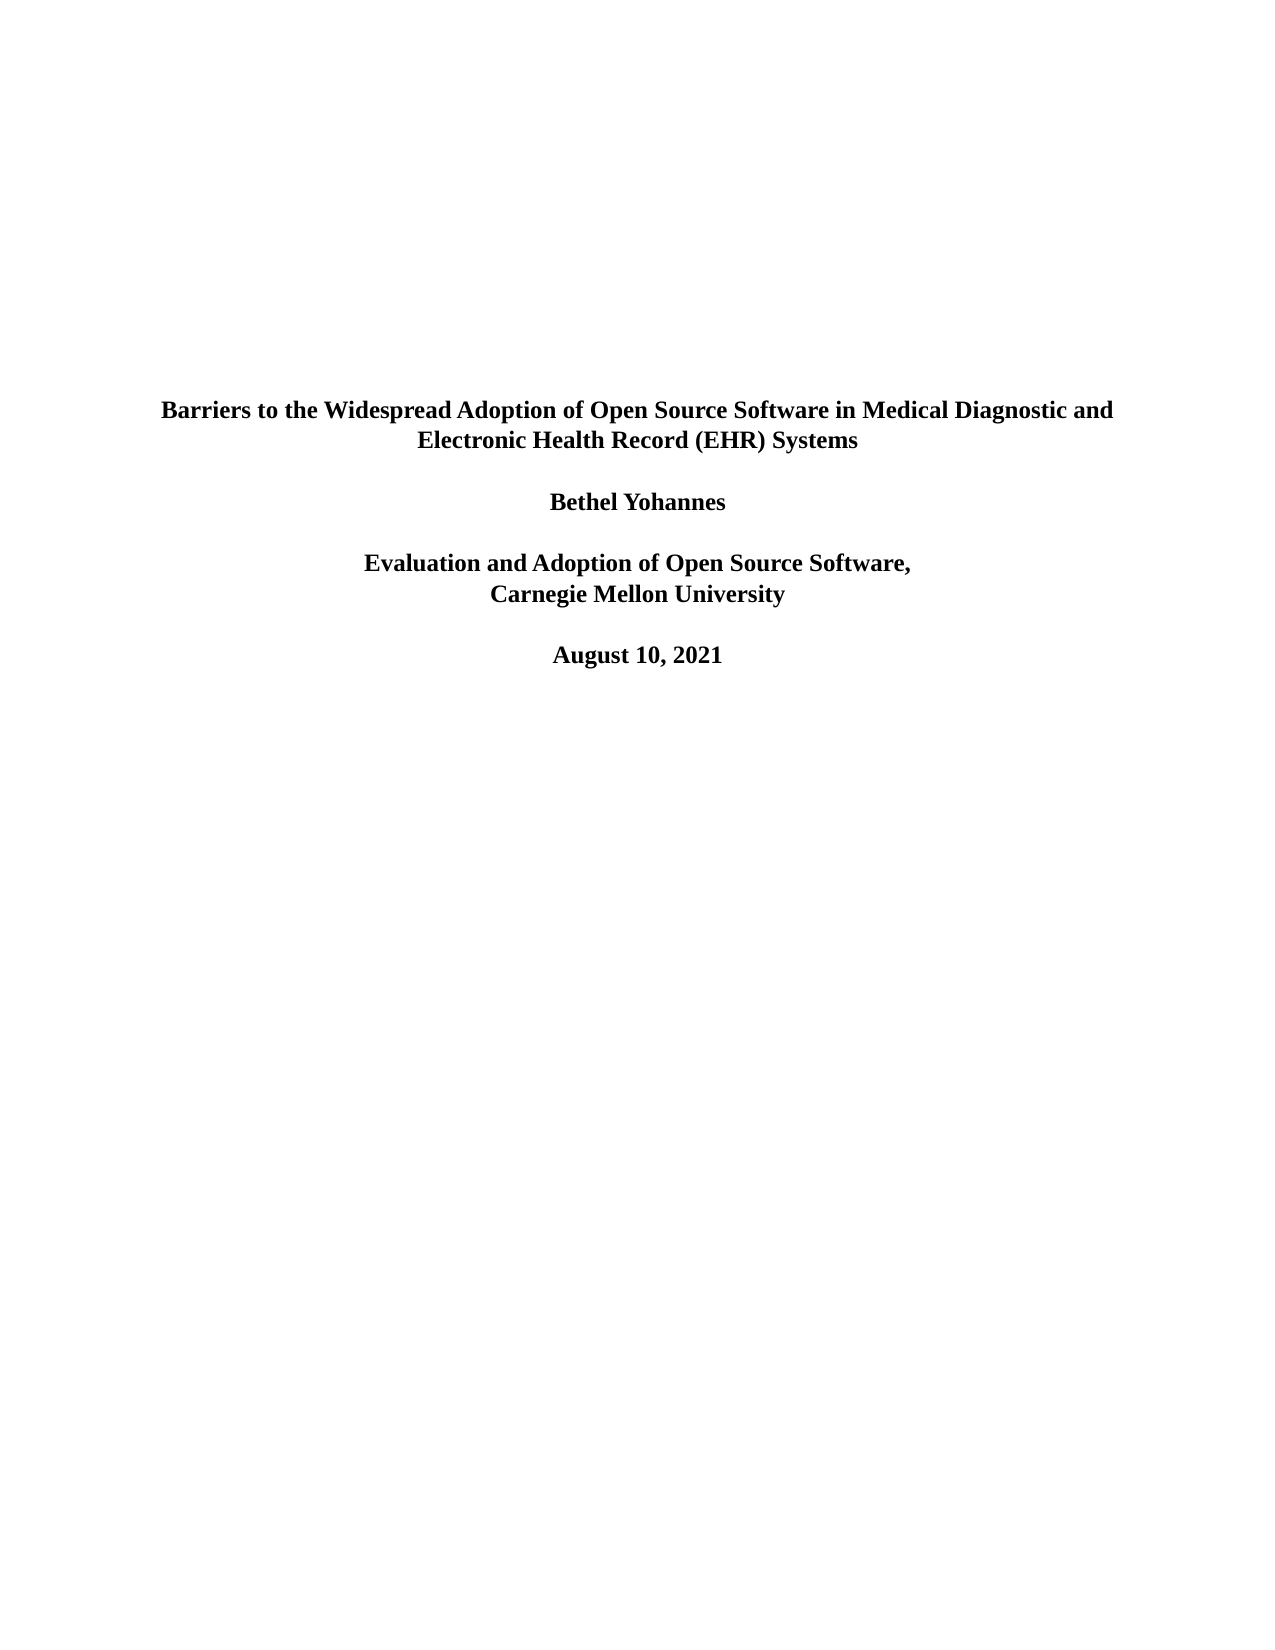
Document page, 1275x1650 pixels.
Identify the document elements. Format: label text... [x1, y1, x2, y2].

text August 10, 2021 [118, 641, 1157, 669]
text Barriers to the Widespread Adoption of Open Source Software in Medical Diagnostic and Electronic Health Record (EHR) Systems [118, 395, 1157, 454]
text Bethel Yohannes [118, 487, 1157, 516]
text Carnegie Mellon University [118, 579, 1157, 608]
text Evaluation and Adoption of Open Source Software, [118, 548, 1157, 577]
